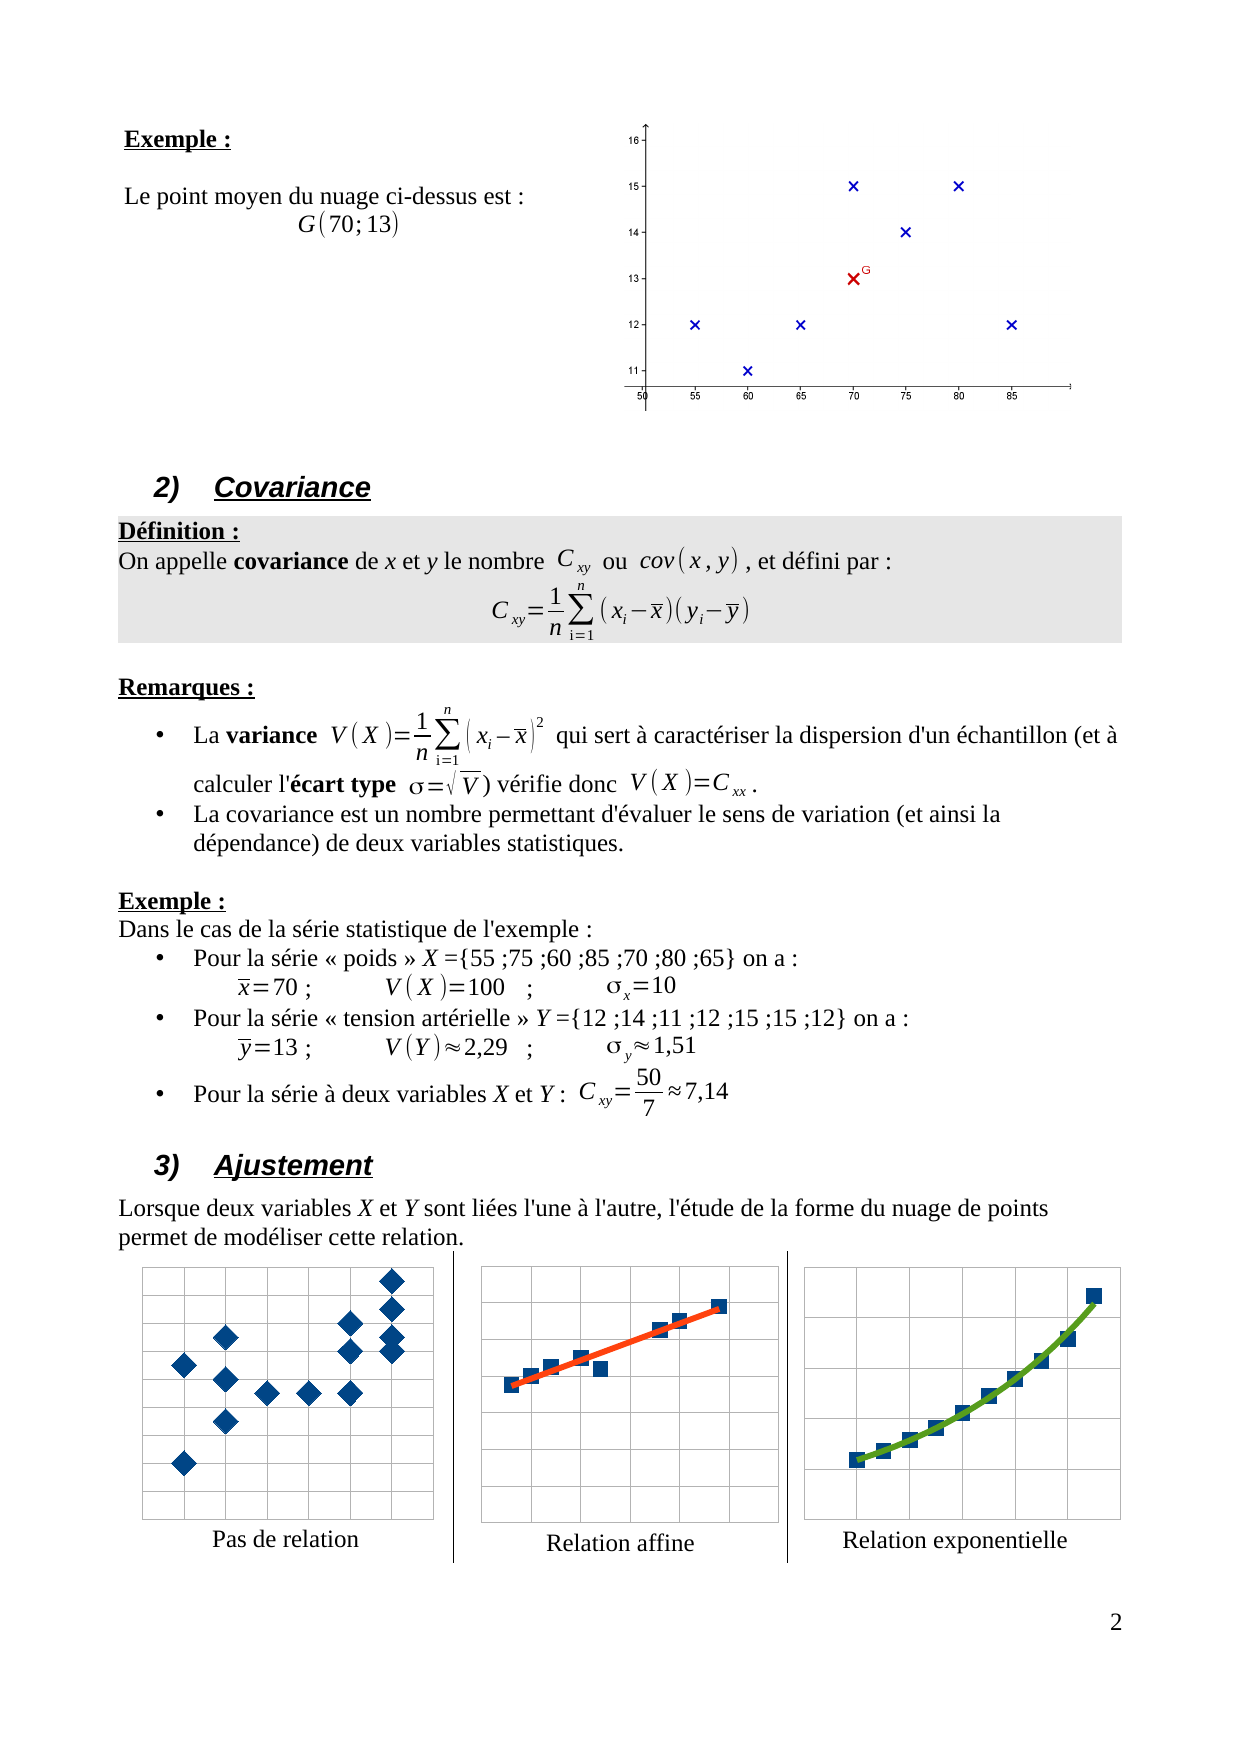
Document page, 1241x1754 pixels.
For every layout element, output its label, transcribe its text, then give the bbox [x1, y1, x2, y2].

table_header Relation affine [454, 1251, 787, 1563]
table_header Exemple : Le point moyen du nuage ci-dessus est : [118, 118, 573, 445]
list ; ; [193, 972, 1122, 1003]
list La variance qui sert à caractériser la dispersion d'un échantillon (et à calculer l'écart type ) vérifie donc . [156, 701, 1122, 799]
text Définition : [118, 516, 1122, 545]
text Remarques : [118, 672, 1122, 701]
list La covariance est un nombre permettant d'évaluer le sens de variation (et ainsi la dépendance) de deux variables statistiques. [156, 799, 1122, 857]
list Pour la série à deux variables X et Y : [156, 1063, 1122, 1122]
list ; ; [193, 1032, 1122, 1063]
subtitle Ajustement [153, 1147, 1122, 1181]
list Pour la série « tension artérielle » Y ={12 ;14 ;11 ;12 ;15 ;15 ;12} on a : [156, 1003, 1122, 1032]
subtitle Covariance [153, 470, 1122, 503]
table_header [573, 118, 1123, 445]
list Pour la série « poids » X ={55 ;75 ;60 ;85 ;70 ;80 ;65} on a : [156, 943, 1122, 972]
text Exemple : [118, 886, 1122, 914]
table_header Relation exponentielle [788, 1251, 1122, 1563]
table_header Pas de relation [118, 1251, 453, 1563]
text Lorsque deux variables X et Y sont liées l'une à l'autre, l'étude de la forme du nuage de points permet de modéliser cette relation. [118, 1193, 1122, 1251]
text On appelle covariance de x et y le nombre ou , et défini par : [118, 545, 1122, 576]
text Dans le cas de la série statistique de l'exemple : [118, 914, 1122, 943]
